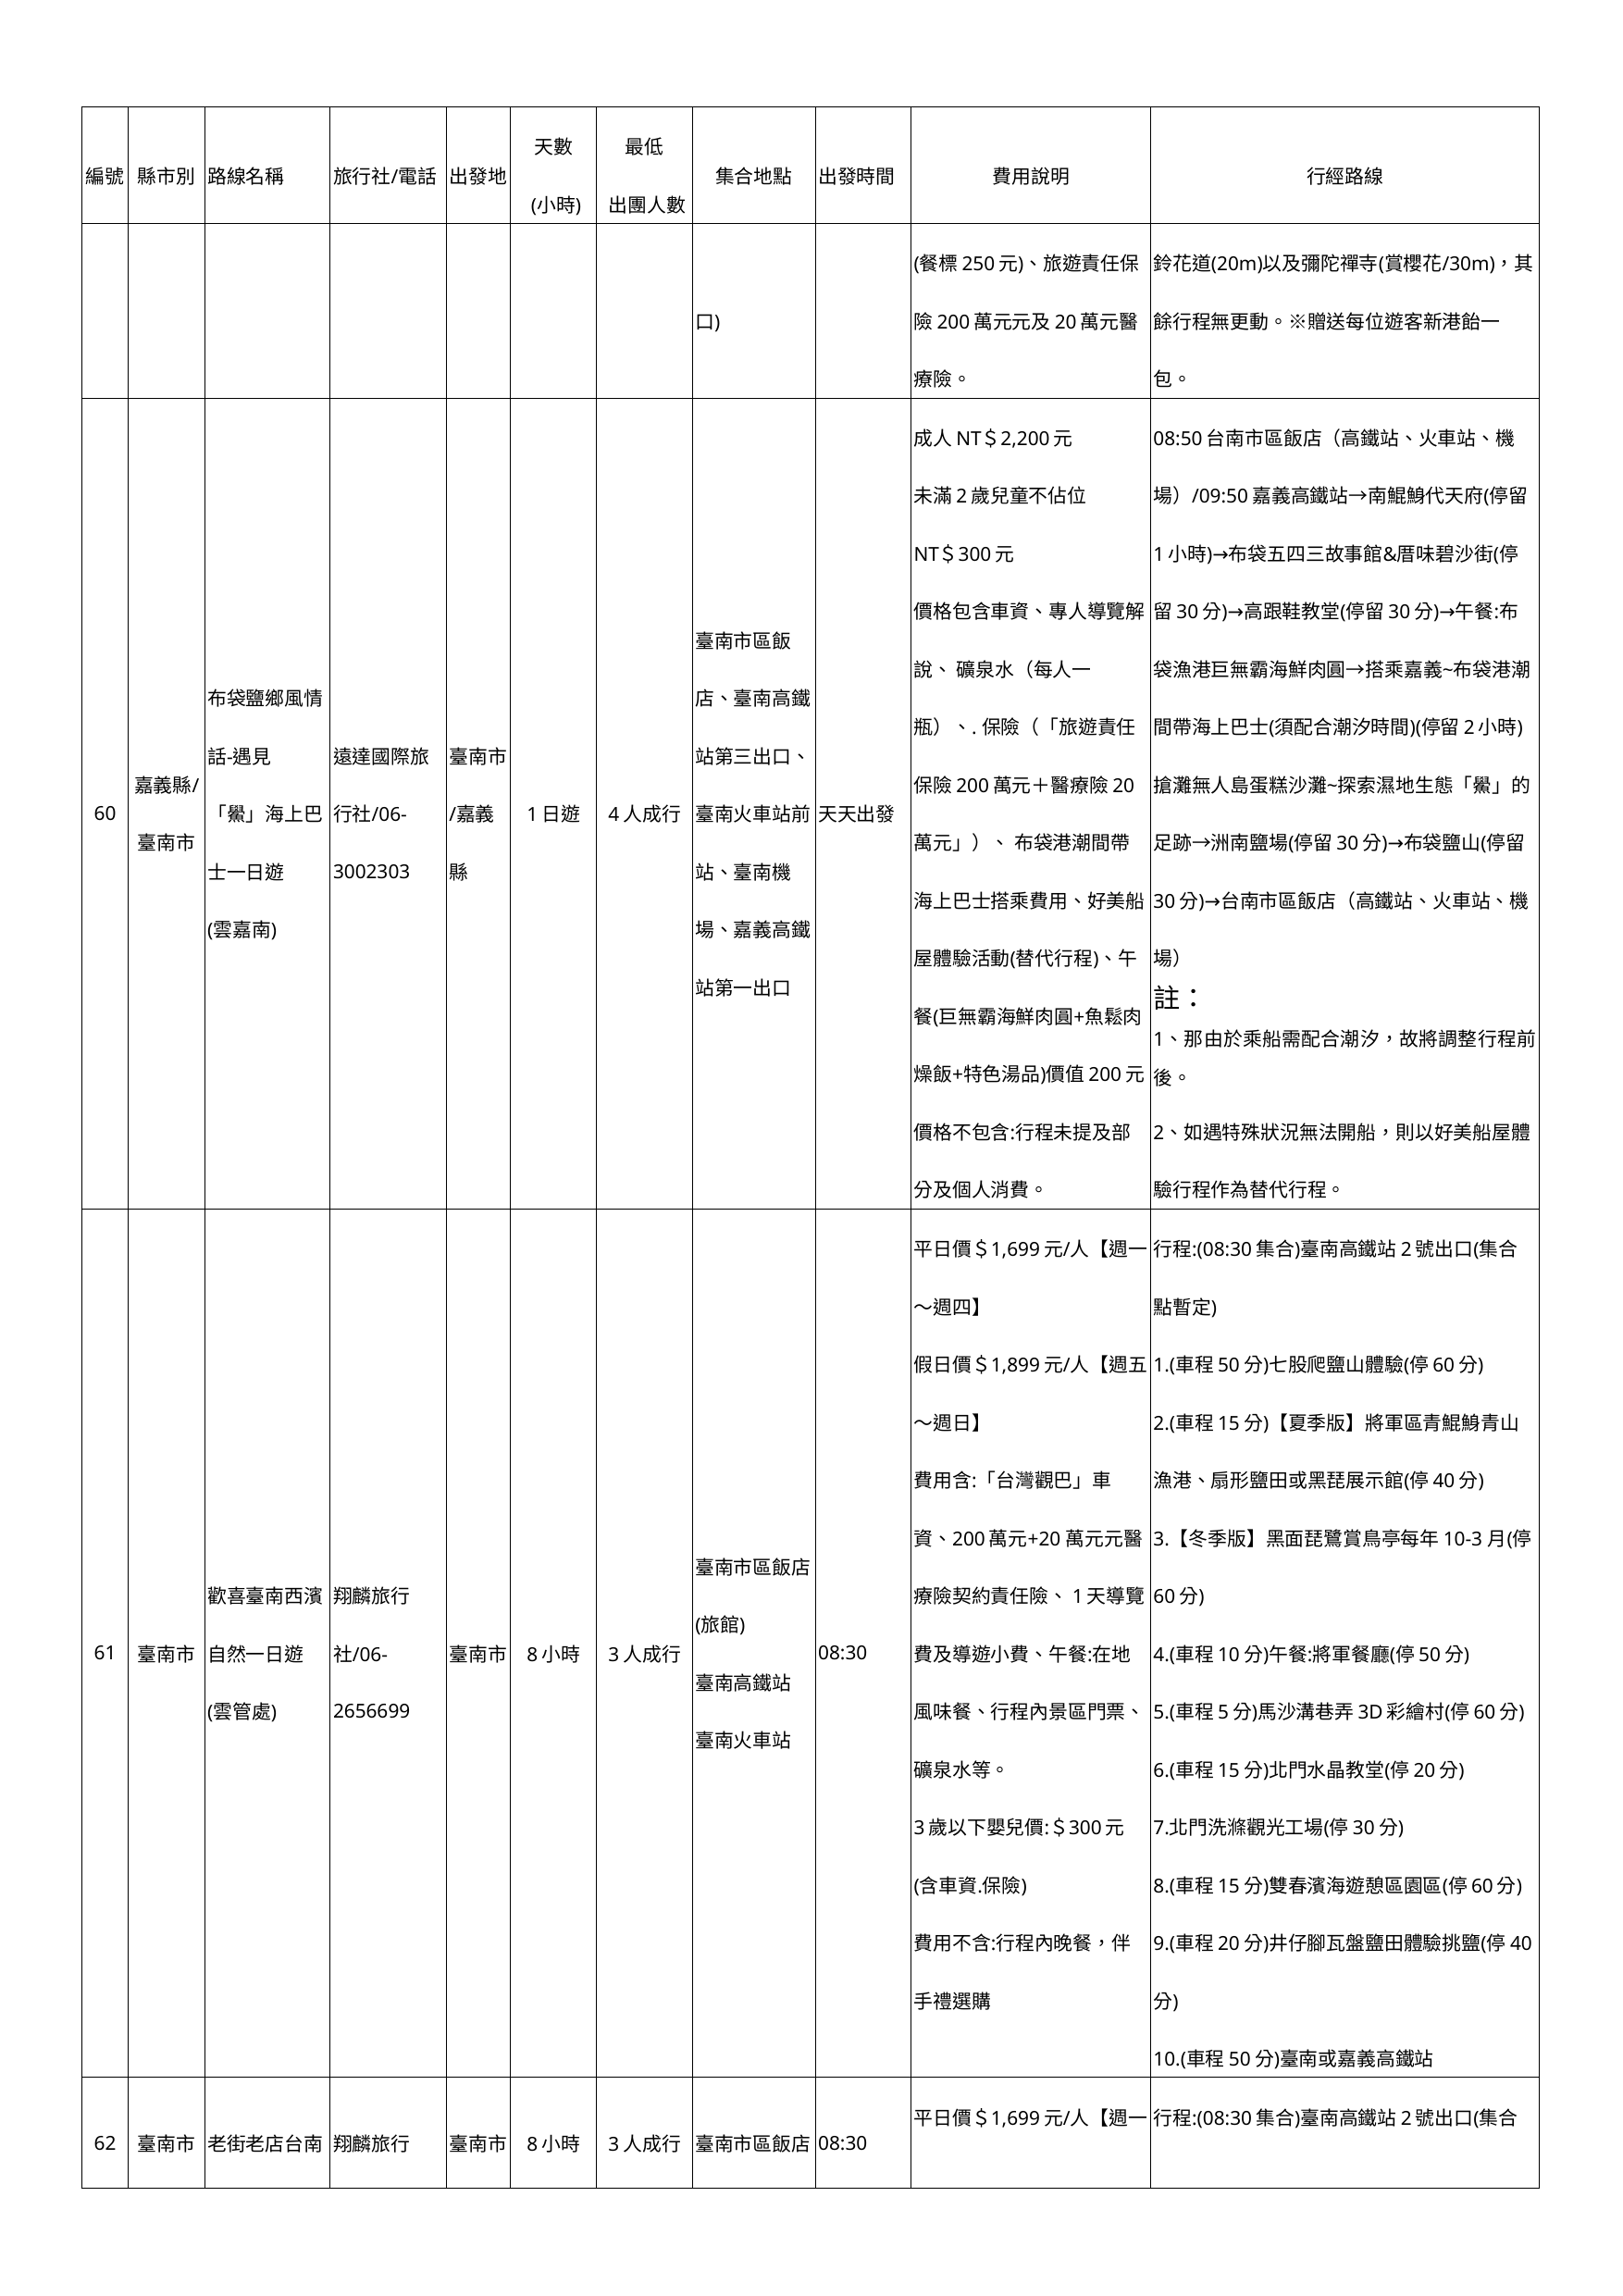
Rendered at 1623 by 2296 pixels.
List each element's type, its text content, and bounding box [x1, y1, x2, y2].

table_cell 3人成行 [597, 2078, 692, 2188]
table_header 集合地點 [693, 107, 815, 223]
table_cell [205, 224, 329, 398]
table_cell 3人成行 [597, 1210, 692, 2077]
table_cell 臺南市 [129, 1210, 204, 2077]
table_cell 行程:(08:30集合)臺南高鐵站2號出口(集合點暫定) 1.(車程50分)七股爬鹽山體驗(停60分) 2.(車程15分)【夏季版】將軍區青鯤鯓青山漁港、扇形鹽田或黑琵展示館(停40分) 3.【冬季版】黑面琵鷺賞鳥亭每年10-3 月(停60分) 4.(車程10分)午餐:將軍餐廳(停50分) 5.(車程5分)馬沙溝巷弄3D彩繪村(停60分) 6.(車程15分)北門水晶教堂(停20分) 7.北門洗滌觀光工場(停30分) 8.(車程15分)雙春濱海遊憩區園區(停60分) 9.(車程20分)井仔腳瓦盤鹽田體驗挑鹽(停 40分) 10.(車程50分)臺南或嘉義高鐵站 [1151, 1210, 1539, 2077]
table_cell 平日價＄1,699元/人【週一～週四】 假日價＄1,899元/人【週五～週日】 費用含:「台灣觀巴」車資、200萬元+20 萬元元醫療險契約責任險、 1天導覽費及導遊小費、午餐:在地風味餐、行程內景區門票、礦泉水等。 3歲以下嬰兒價:＄300元(含車資.保險) 費用不含:行程內晚餐，伴手禮選購 [911, 1210, 1150, 2077]
table_cell [511, 224, 596, 398]
table_cell [447, 224, 510, 398]
table_cell 1日遊 [511, 399, 596, 1209]
table_header 最低 出團人數 [597, 107, 692, 223]
table_cell 臺南市 [447, 2078, 510, 2188]
table_cell 4人成行 [597, 399, 692, 1209]
table_cell 遠達國際旅行社/06-3002303 [330, 399, 446, 1209]
table_cell 臺南市區飯店(旅館) 臺南高鐵站 臺南火車站 [693, 1210, 815, 2077]
table_cell [82, 224, 128, 398]
table_header 出發時間 [816, 107, 911, 223]
table_header 費用說明 [911, 107, 1150, 223]
table_cell 天天出發 [816, 399, 911, 1209]
table_header 旅行社/電話 [330, 107, 446, 223]
table_cell 臺南市/嘉義縣 [447, 399, 510, 1209]
table_cell 成人NT＄2,200元 未滿2歲兒童不佔位NT＄300元 價格包含車資、專人導覽解說、 礦泉水（每人一瓶）、. 保險（「旅遊責任保險200萬元＋醫療險20萬元」）、 布袋港潮間帶海上巴士搭乘費用、好美船屋體驗活動(替代行程)、午餐(巨無霸海鮮肉圓+魚鬆肉燥飯+特色湯品)價值200元 價格不包含:行程未提及部分及個人消費。 [911, 399, 1150, 1209]
table_cell 歡喜臺南西濱自然一日遊 (雲管處) [205, 1210, 329, 2077]
table_header 行經路線 [1151, 107, 1539, 223]
table_cell [597, 224, 692, 398]
table_header 編號 [82, 107, 128, 223]
table_cell [330, 224, 446, 398]
table_cell 08:30 [816, 1210, 911, 2077]
table_cell 60 [82, 399, 128, 1209]
table_cell 翔麟旅行社/06-2656699 [330, 1210, 446, 2077]
table_cell [816, 224, 911, 398]
table_cell 行程:(08:30集合)臺南高鐵站2號出口(集合 [1151, 2078, 1539, 2188]
table_cell 鈴花道(20m)以及彌陀禪寺(賞櫻花/30m)，其餘行程無更動。※贈送每位遊客新港飴一包。 [1151, 224, 1539, 398]
table_header 出發地 [447, 107, 510, 223]
table_cell 臺南市區飯店、臺南高鐵站第三出口、臺南火車站前站、臺南機場、嘉義高鐵站第一出口 [693, 399, 815, 1209]
table_cell [129, 224, 204, 398]
table_header 天數 (小時) [511, 107, 596, 223]
table_cell (餐標250元)、旅遊責任保險200萬元元及20萬元醫療險。 [911, 224, 1150, 398]
table_cell 8小時 [511, 2078, 596, 2188]
table_header 縣市別 [129, 107, 204, 223]
table_cell 平日價＄1,699元/人【週一 [911, 2078, 1150, 2188]
table_cell 嘉義縣/臺南市 [129, 399, 204, 1209]
table_cell 61 [82, 1210, 128, 2077]
table_cell 62 [82, 2078, 128, 2188]
table_cell 臺南市區飯店 [693, 2078, 815, 2188]
table_cell 臺南市 [129, 2078, 204, 2188]
table_cell 8小時 [511, 1210, 596, 2077]
table_cell 08:50台南市區飯店（高鐵站、火車站、機場）/09:50嘉義高鐵站→南鯤鯓代天府(停留1小時)→布袋五四三故事館&厝味碧沙街(停留30分)→高跟鞋教堂(停留30分)→午餐:布袋漁港巨無霸海鮮肉圓→搭乘嘉義~布袋港潮間帶海上巴士(須配合潮汐時間)(停留2小時)搶灘無人島蛋糕沙灘~探索濕地生態「鱟」的足跡→洲南鹽場(停留30分)→布袋鹽山(停留30分)→台南市區飯店（高鐵站、火車站、機場） 註： 1、那由於乘船需配合潮汐，故將調整行程前後。 2、如遇特殊狀況無法開船，則以好美船屋體驗行程作為替代行程。 [1151, 399, 1539, 1209]
table_cell 老街老店台南 [205, 2078, 329, 2188]
table_cell 08:30 [816, 2078, 911, 2188]
table_header 路線名稱 [205, 107, 329, 223]
table_cell 布袋鹽鄉風情話-遇見「鱟」海上巴士一日遊 (雲嘉南) [205, 399, 329, 1209]
table_cell 翔麟旅行 [330, 2078, 446, 2188]
table_cell 口) [693, 224, 815, 398]
table_cell 臺南市 [447, 1210, 510, 2077]
